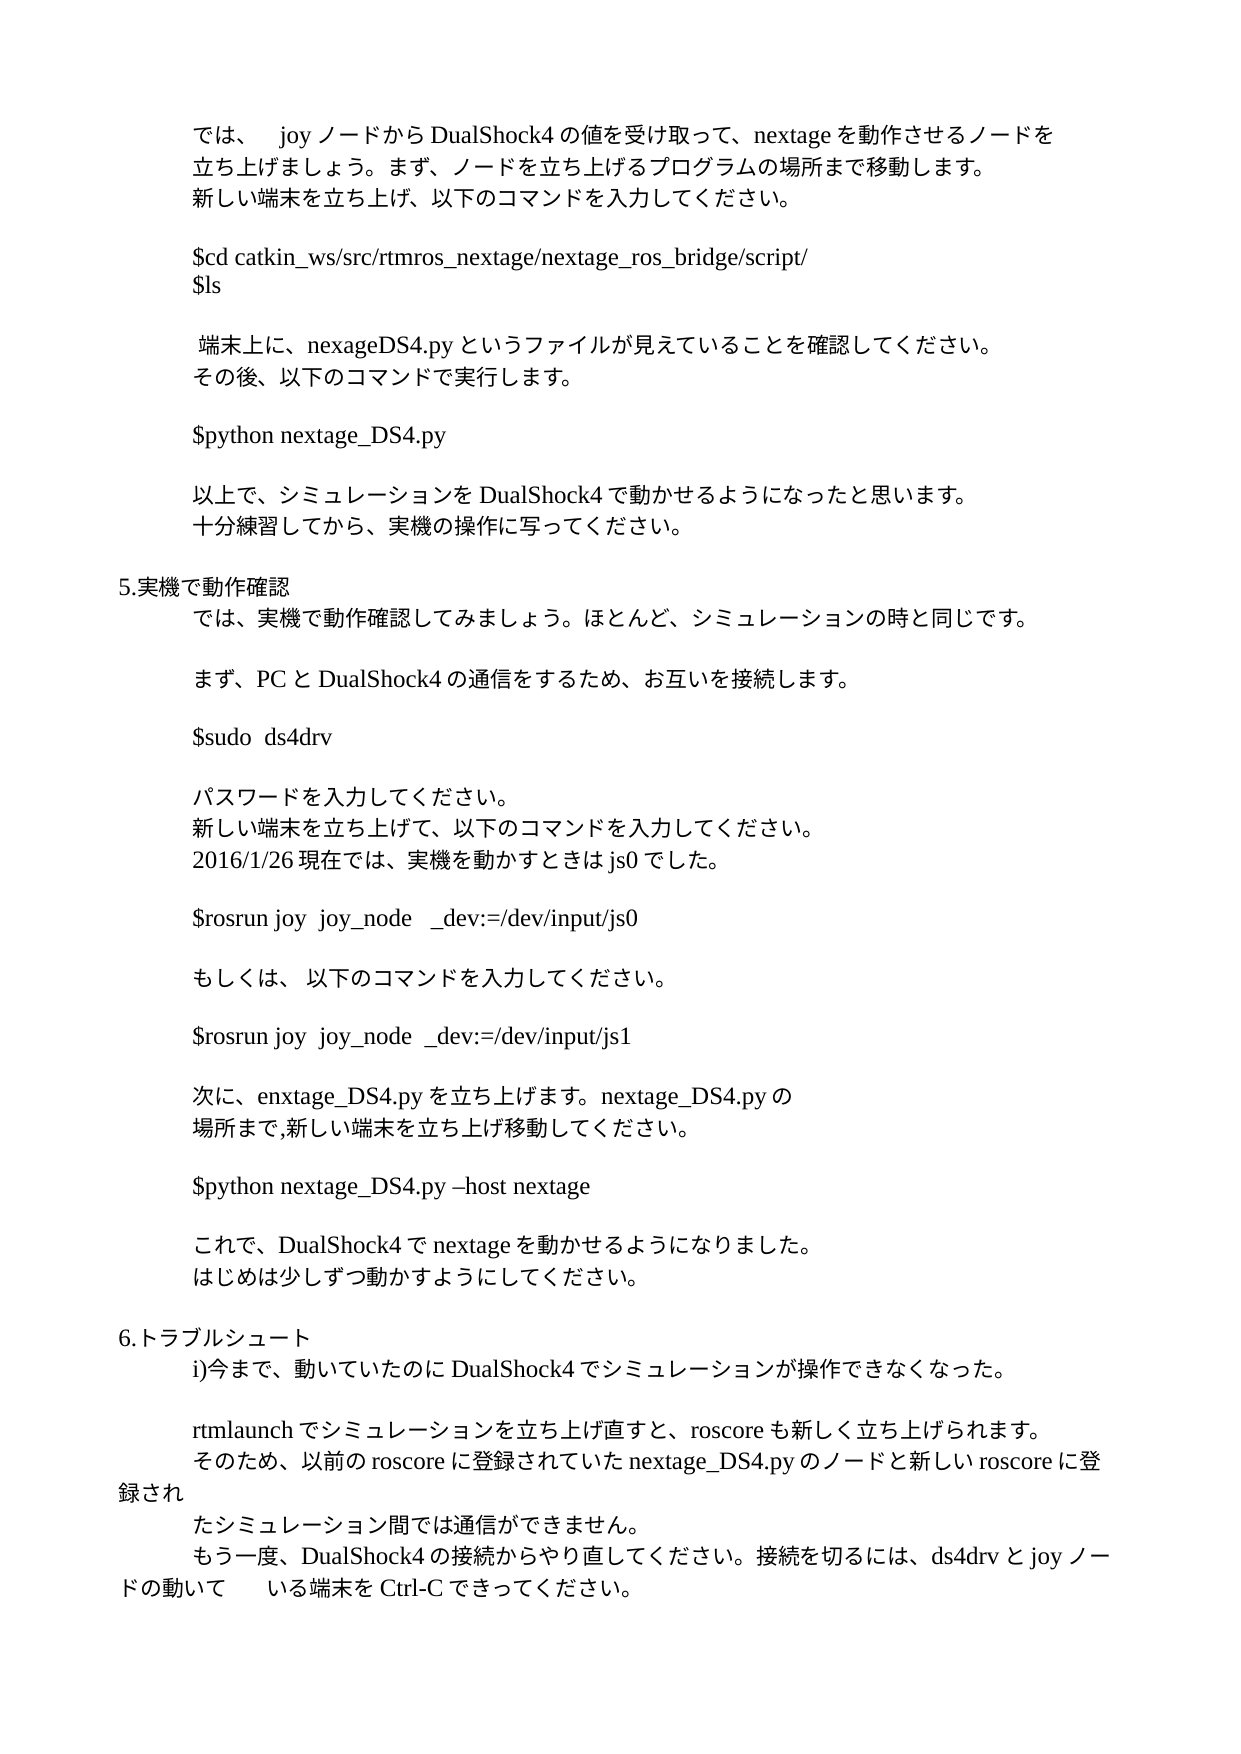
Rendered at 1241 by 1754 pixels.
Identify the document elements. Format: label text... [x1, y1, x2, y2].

text 以上で、シミュレーションをDualShock4で動かせるようになったと思います。 [118, 478, 1122, 509]
text まず、PCとDualShock4の通信をするため、お互いを接続します。 [118, 662, 1122, 693]
text $ls [118, 271, 1122, 299]
text はじめは少しずつ動かすようにしてください。 [118, 1260, 1122, 1292]
text $python nextage_DS4.py [118, 420, 1122, 449]
text もしくは、 以下のコマンドを入力してください。 [118, 961, 1122, 993]
text 新しい端末を立ち上げ、以下のコマンドを入力してください。 [118, 181, 1122, 213]
text もう一度、DualShock4の接続からやり直してください。接続を切るには、ds4drvとjoyノードの動いて いる端末をCtrl-Cできってください。 [118, 1539, 1122, 1603]
text 5.実機で動作確認 [118, 570, 1122, 601]
text rtmlaunchでシミュレーションを立ち上げ直すと、roscoreも新しく立ち上げられます。 [118, 1413, 1122, 1444]
text では、実機で動作確認してみましょう。ほとんど、シミュレーションの時と同じです。 [118, 601, 1122, 633]
text 十分練習してから、実機の操作に写ってください。 [118, 509, 1122, 541]
text パスワードを入力してください。 [118, 780, 1122, 811]
text 立ち上げましょう。まず、ノードを立ち上げるプログラムの場所まで移動します。 [118, 150, 1122, 181]
text i)今まで、動いていたのにDualShock4でシミュレーションが操作できなくなった。 [118, 1352, 1122, 1384]
text その後、以下のコマンドで実行します。 [118, 360, 1122, 391]
text $rosrun joy joy_node _dev:=/dev/input/js1 [118, 1021, 1122, 1050]
text たシミュレーション間では通信ができません。 [118, 1508, 1122, 1539]
text これで、DualShock4でnextageを動かせるようになりました。 [118, 1228, 1122, 1260]
text では、 joyノードからDualShock4の値を受け取って、nextageを動作させるノードを [118, 118, 1122, 150]
text 新しい端末を立ち上げて、以下のコマンドを入力してください。 [118, 811, 1122, 843]
text $cd catkin_ws/src/rtmros_nextage/nextage_ros_bridge/script/ [118, 242, 1122, 271]
text 端末上に、nexageDS4.pyというファイルが見えていることを確認してください。 [118, 328, 1122, 360]
text $sudo ds4drv [118, 722, 1122, 751]
text 6.トラブルシュート [118, 1321, 1122, 1352]
text $rosrun joy joy_node _dev:=/dev/input/js0 [118, 903, 1122, 932]
text 場所まで,新しい端末を立ち上げ移動してください。 [118, 1111, 1122, 1142]
text 次に、enxtage_DS4.pyを立ち上げます。nextage_DS4.pyの [118, 1079, 1122, 1111]
text そのため、以前のroscoreに登録されていたnextage_DS4.pyのノードと新しいroscoreに登録され [118, 1444, 1122, 1508]
text $python nextage_DS4.py –host nextage [118, 1171, 1122, 1200]
text 2016/1/26現在では、実機を動かすときはjs0でした。 [118, 843, 1122, 875]
